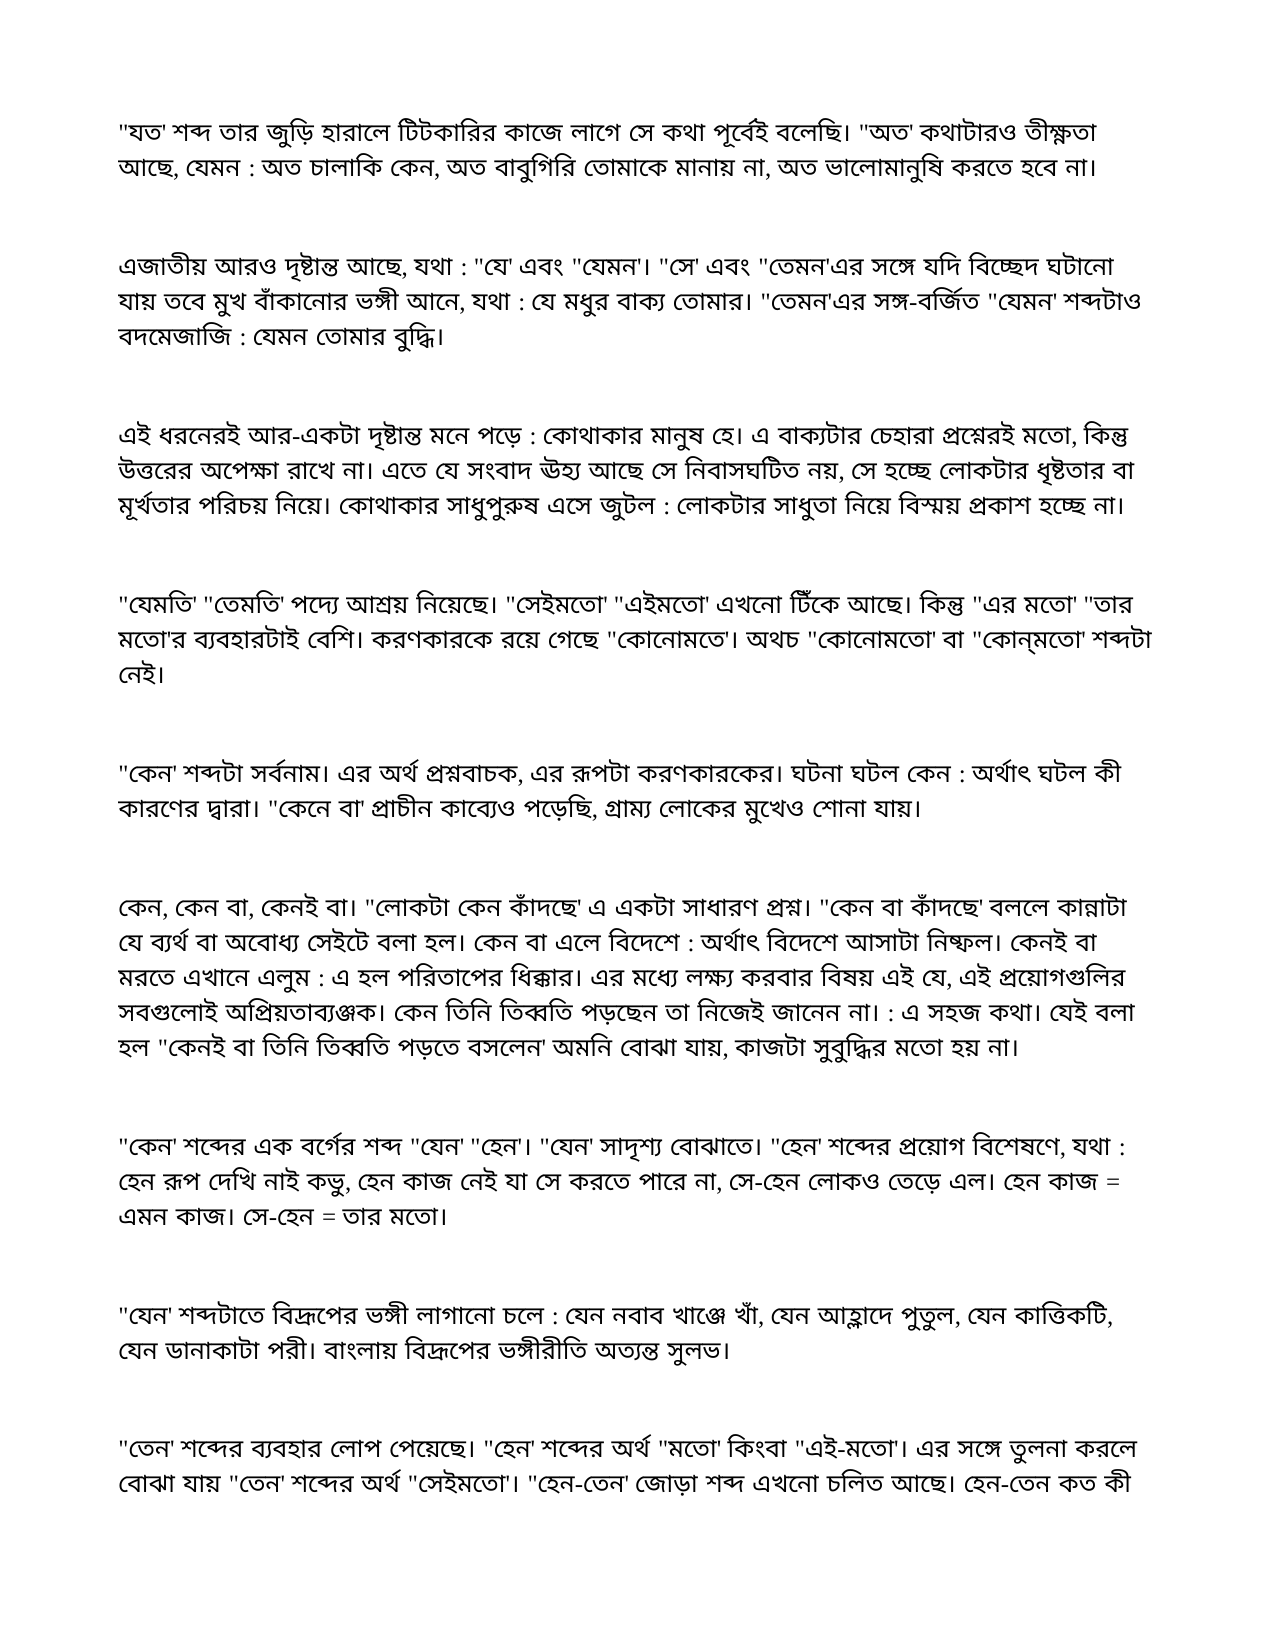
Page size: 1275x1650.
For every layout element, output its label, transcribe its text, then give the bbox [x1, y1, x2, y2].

text "তেন' শব্দের ব্যবহার লোপ পেয়েছে। "হেন' শব্দের অর্থ "মতো' কিংবা "এই-মতো'। এর সঙ্গে তুলনা করলে বোঝা যায় "তেন' শব্দের অর্থ "সেইমতো'। "হেন-তেন' জোড়া শব্দ এখনো চলিত আছে। হেন-তেন কত কী [118, 1434, 1157, 1499]
text কেন, কেন বা, কেনই বা। "লোকটা কেন কাঁদছে' এ একটা সাধারণ প্রশ্ন। "কেন বা কাঁদছে' বললে কান্নাটা যে ব্যর্থ বা অবোধ্য সেইটে বলা হল। কেন বা এলে বিদেশে : অর্থাৎ বিদেশে আসাটা নিষ্ফল। কেনই বা মরতে এখানে এলুম : এ হল পরিতাপের ধিক্কার। এর মধ্যে লক্ষ্য করবার বিষয় এই যে, এই প্রয়োগগুলির সবগুলোই অপ্রিয়তাব্যঞ্জক। কেন তিনি তিব্বতি পড়ছেন তা নিজেই জানেন না। : এ সহজ কথা। যেই বলা হল "কেনই বা তিনি তিব্বতি পড়তে বসলেন' অমনি বোঝা যায়, কাজটা সুবুদ্ধির মতো হয় না। [118, 893, 1157, 1062]
text "যত' শব্দ তার জুড়ি হারালে টিটকারির কাজে লাগে সে কথা পূর্বেই বলেছি। "অত' কথাটারও তীক্ষ্ণতা আছে, যেমন : অত চালাকি কেন, অত বাবুগিরি তোমাকে মানায় না, অত ভালোমানুষি করতে হবে না। [118, 118, 1157, 182]
text এই ধরনেরই আর-একটা দৃষ্টান্ত মনে পড়ে : কোথাকার মানুষ হে। এ বাক্যটার চেহারা প্রশ্নেরই মতো, কিন্তু উত্তরের অপেক্ষা রাখে না। এতে যে সংবাদ ঊহ্য আছে সে নিবাসঘটিত নয়, সে হচ্ছে লোকটার ধৃষ্টতার বা মূর্খতার পরিচয় নিয়ে। কোথাকার সাধুপুরুষ এসে জুটল : লোকটার সাধুতা নিয়ে বিস্ময় প্রকাশ হচ্ছে না। [118, 421, 1157, 520]
text "যেন' শব্দটাতে বিদ্রূপের ভঙ্গী লাগানো চলে : যেন নবাব খাঞ্জে খাঁ, যেন আহ্লাদে পুতুল, যেন কাত্তিকটি, যেন ডানাকাটা পরী। বাংলায় বিদ্রূপের ভঙ্গীরীতি অত্যন্ত সুলভ। [118, 1301, 1157, 1365]
text "যেমতি' "তেমতি' পদ্যে আশ্রয় নিয়েছে। "সেইমতো' "এইমতো' এখনো টিঁকে আছে। কিন্তু "এর মতো' "তার মতো'র ব্যবহারটাই বেশি। করণকারকে রয়ে গেছে "কোনোমতে'। অথচ "কোনোমতো' বা "কোন্‌মতো' শব্দটা নেই। [118, 590, 1157, 689]
text এজাতীয় আরও দৃষ্টান্ত আছে, যথা : "যে' এবং "যেমন'। "সে' এবং "তেমন'এর সঙ্গে যদি বিচ্ছেদ ঘটানো যায় তবে মুখ বাঁকানোর ভঙ্গী আনে, যথা : যে মধুর বাক্য তোমার। "তেমন'এর সঙ্গ-বর্জিত "যেমন' শব্দটাও বদমেজাজি : যেমন তোমার বুদ্ধি। [118, 252, 1157, 351]
text "কেন' শব্দটা সর্বনাম। এর অর্থ প্রশ্নবাচক, এর রূপটা করণকারকের। ঘটনা ঘটল কেন : অর্থাৎ ঘটল কী কারণের দ্বারা। "কেনে বা' প্রাচীন কাব্যেও পড়েছি, গ্রাম্য লোকের মুখেও শোনা যায়। [118, 759, 1157, 823]
text "কেন' শব্দের এক বর্গের শব্দ "যেন' "হেন'। "যেন' সাদৃশ্য বোঝাতে। "হেন' শব্দের প্রয়োগ বিশেষণে, যথা : হেন রূপ দেখি নাই কভু, হেন কাজ নেই যা সে করতে পারে না, সে-হেন লোকও তেড়ে এল। হেন কাজ = এমন কাজ। সে-হেন = তার মতো। [118, 1132, 1157, 1231]
